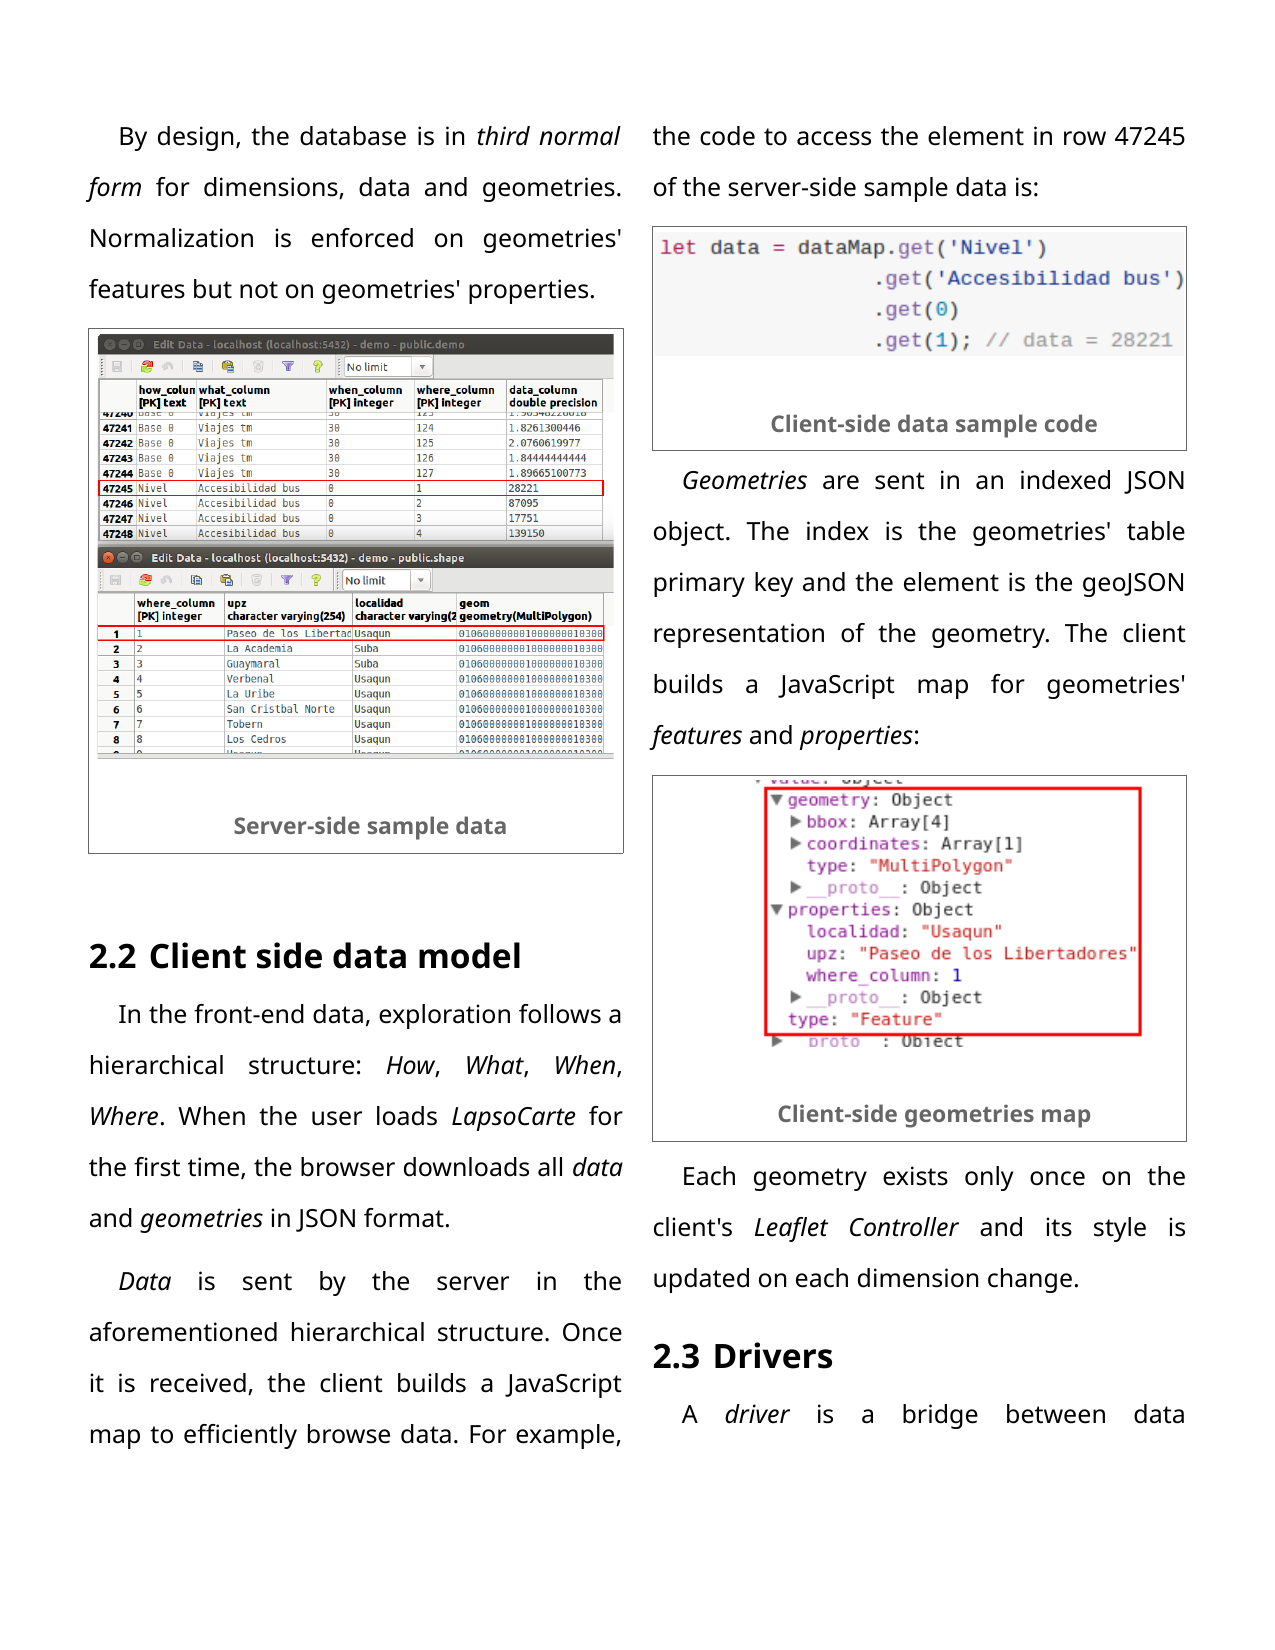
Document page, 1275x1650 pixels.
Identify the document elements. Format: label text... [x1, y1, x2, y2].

table_cell Client-side data sample code [653, 396, 1186, 450]
text A driver is a bridge between data [652, 1397, 1186, 1431]
text Data is sent by the server in the aforementioned hierarchical structure. Once it is received, the client builds a JavaScript map to efficiently browse data. For example, [88, 1263, 623, 1451]
picture [672, 780, 1167, 1047]
table_cell Server-side sample data [89, 798, 623, 852]
text Geometries are sent in an indexed JSON object. The index is the geometries' table primary key and the element is the geoJSON representation of the geometry. The client builds a JavaScript map for geometries' features and properties: [652, 462, 1186, 752]
table_cell Client-side geometries map [653, 1086, 1186, 1141]
text By design, the database is in third normal form for dimensions, data and geometries. Normalization is enforced on geometries' features but not on geometries' properties. [88, 118, 623, 305]
subtitle Drivers [652, 1333, 1186, 1378]
table_header [89, 329, 623, 798]
text In the front-end data, exploration follows a hierarchical structure: How, What, When, Where. When the user loads LapsoCarte for the first time, the browser downloads all data and geometries in JSON format. [88, 996, 623, 1234]
subtitle Client side data model [88, 932, 623, 978]
text the code to access the element in row 47245 of the server-side sample data is: [652, 118, 1186, 203]
table_header [653, 776, 1186, 1086]
picture [654, 232, 1185, 356]
table_header [653, 227, 1186, 396]
picture [97, 334, 614, 759]
text Each geometry exists only once on the client's Leaflet Controller and its style is updated on each dimension change. [652, 1159, 1186, 1295]
